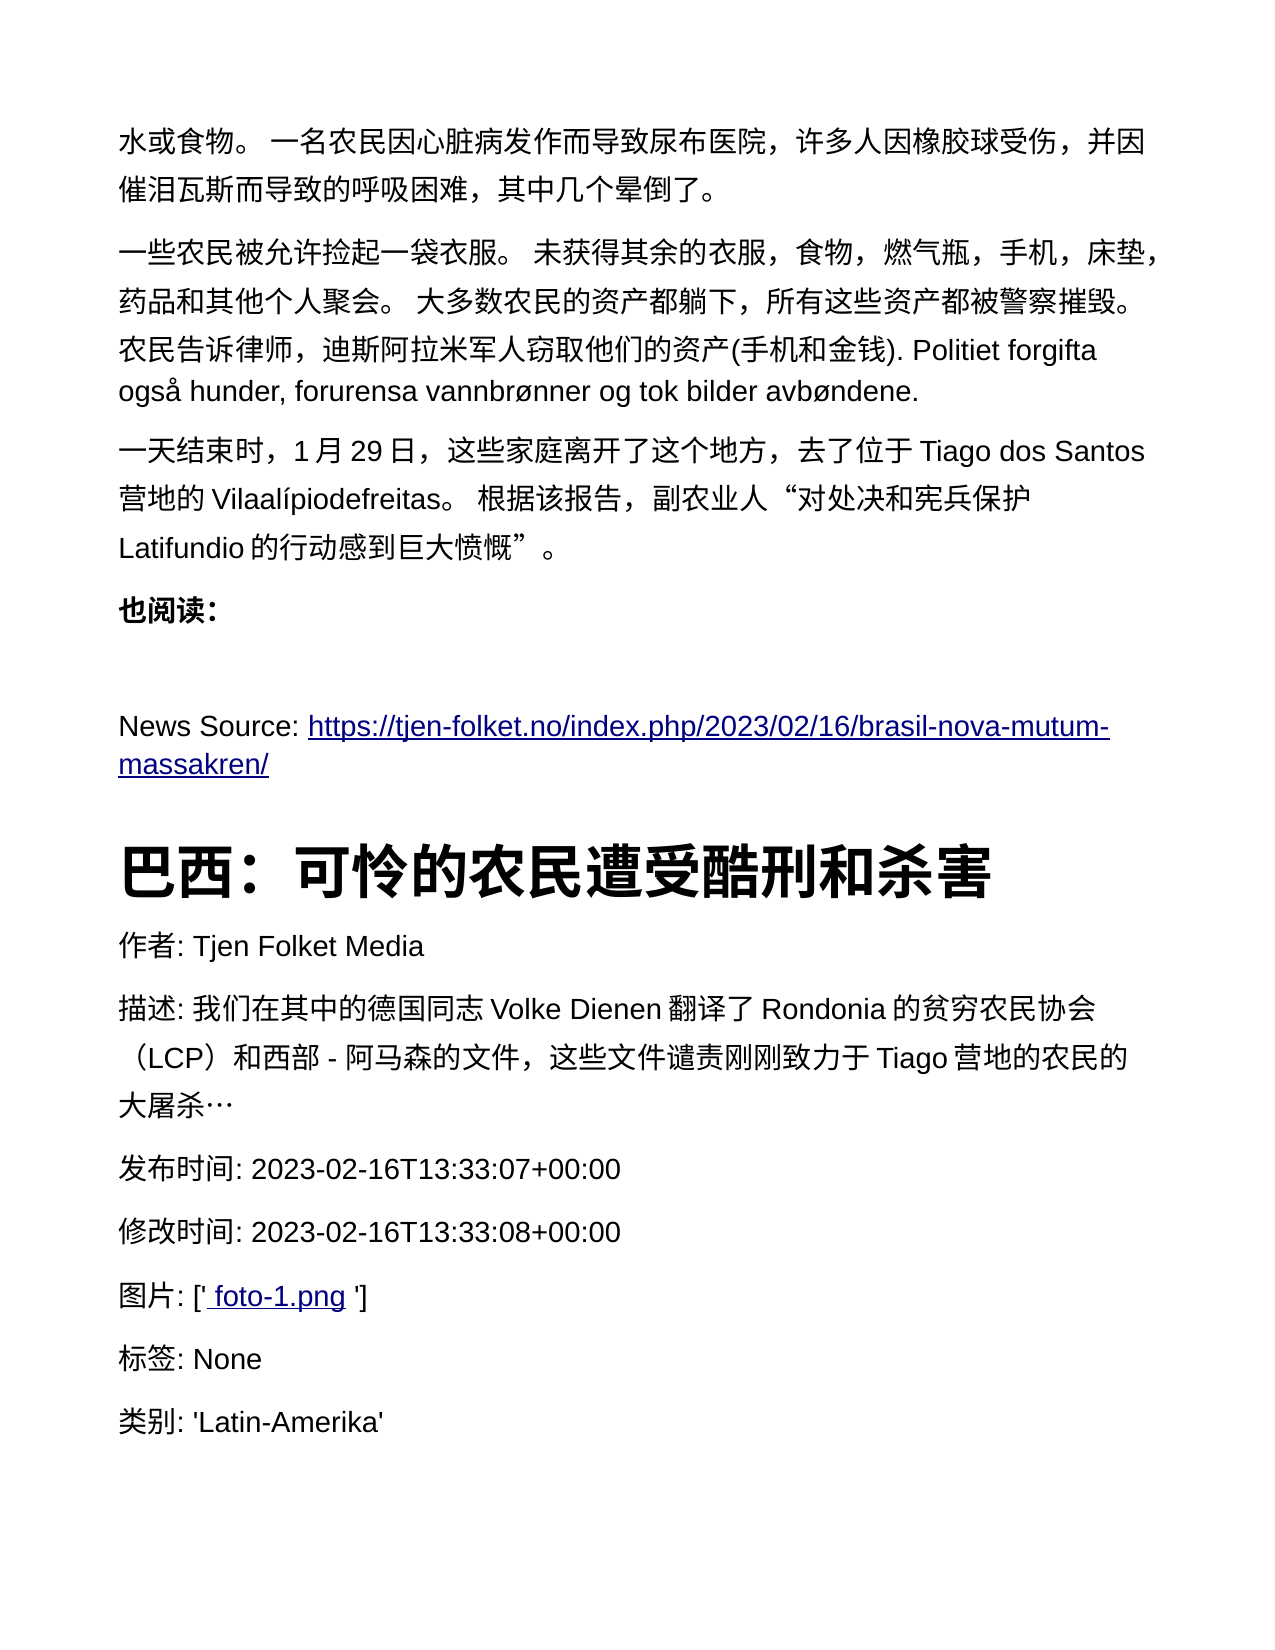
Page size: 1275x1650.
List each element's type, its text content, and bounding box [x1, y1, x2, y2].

text 图片: [' foto-1.png '] [118, 1272, 1157, 1314]
subtitle 巴西：可怜的农民遭受酷刑和杀害 [118, 826, 1157, 910]
text 一天结束时，1月29日，这些家庭离开了这个地方，去了位于Tiago dos Santos营地的Vilaalípiodefreitas。 根据该报告，副农业人“对处决和宪兵保护Latifundio的行动感到巨大愤慨”。 [118, 427, 1157, 567]
text 类别: 'Latin-Amerika' [118, 1398, 1157, 1441]
text 描述: 我们在其中的德国同志Volke Dienen翻译了Rondonia的贫穷农民协会（LCP）和西部 - 阿马森的文件，这些文件谴责刚刚致力于Tiago营地的农民的大屠杀… [118, 986, 1157, 1125]
text 一些农民被允许捡起一袋衣服。 未获得其余的衣服，食物，燃气瓶，手机，床垫，药品和其他个人聚会。 大多数农民的资产都躺下，所有这些资产都被警察摧毁。 农民告诉律师，迪斯阿拉米军人窃取他们的资产(手机和金钱). Politiet forgifta også hunder, forurensa vannbrønner og tok bilder avbøndene. [118, 230, 1157, 408]
text 发布时间: 2023-02-16T13:33:07+00:00 [118, 1146, 1157, 1188]
text folket.no/index.php/2023/01/26/brasil-lcp-fordommer-drap-utfort-av-> latinfundister/"> 巴西：LCP谴责由拉丁基金会作出的谋杀案 > mobilisert-mot-bonder-moter-heroisk-motstand/"> 巴西：3000名士兵动员针对农民 - 遇到英雄> 抵抗! > folket.no/index.php/2021/11/01/brasil-video-fra-tiago-dos-santos/"> 巴西：视频fra tiago dos santos > folket.no/index.php/2021/11/03/brasil-bondene-tilbake-til-tiago-dos-santos/"> 巴西：回到Tiago dos Santos的农民 > folket.no/index.php/2021/11/03/brasil-lcp-aktivister-drept-i-tiago-dos-> santos/"> 巴西：lcp-aktivivister drept i tiago dos santos 复述器 Nova Mutum/RO中的屠杀：新的投诉表明PM攻击期间遭受酷刑和剥夺 - 新民主国家 更新：PM Killer Tiago Dos Santos的两个Parnses-农民抵抗 袭击的报告在2023年1月28日在Tiago Campin Dos Santos遭受了痛苦 - Abrapo [177, 651, 1098, 679]
text News Source: https://tjen-folket.no/index.php/2023/02/16/brasil-nova-mutum-massakren/ [118, 709, 1157, 781]
text 标签: None [118, 1335, 1157, 1377]
text 作者: Tjen Folket Media [118, 922, 1157, 965]
text 修改时间: 2023-02-16T13:33:08+00:00 [118, 1209, 1157, 1251]
text 农民说，警察都携带身份不明的制服，紧随其后的是农场的武装人员。 部队的领导人，庞特中尉上校指责农民是罪犯，而反动军队表示，目标是“杀死所有人”。 家人反对试图将他们挡在单辆巴士中，而无需告知他们目的地，然后被冲击手榴弹袭击。 一家人撤离了农场前的国家道路。 不得不在烤阳光下停下来，无需获得水或食物。 一名农民因心脏病发作而导致尿布医院，许多人因橡胶球受伤，并因催泪瓦斯而导致的呼吸困难，其中几个晕倒了。 [118, 118, 1157, 209]
text 也阅读： [118, 587, 1157, 630]
